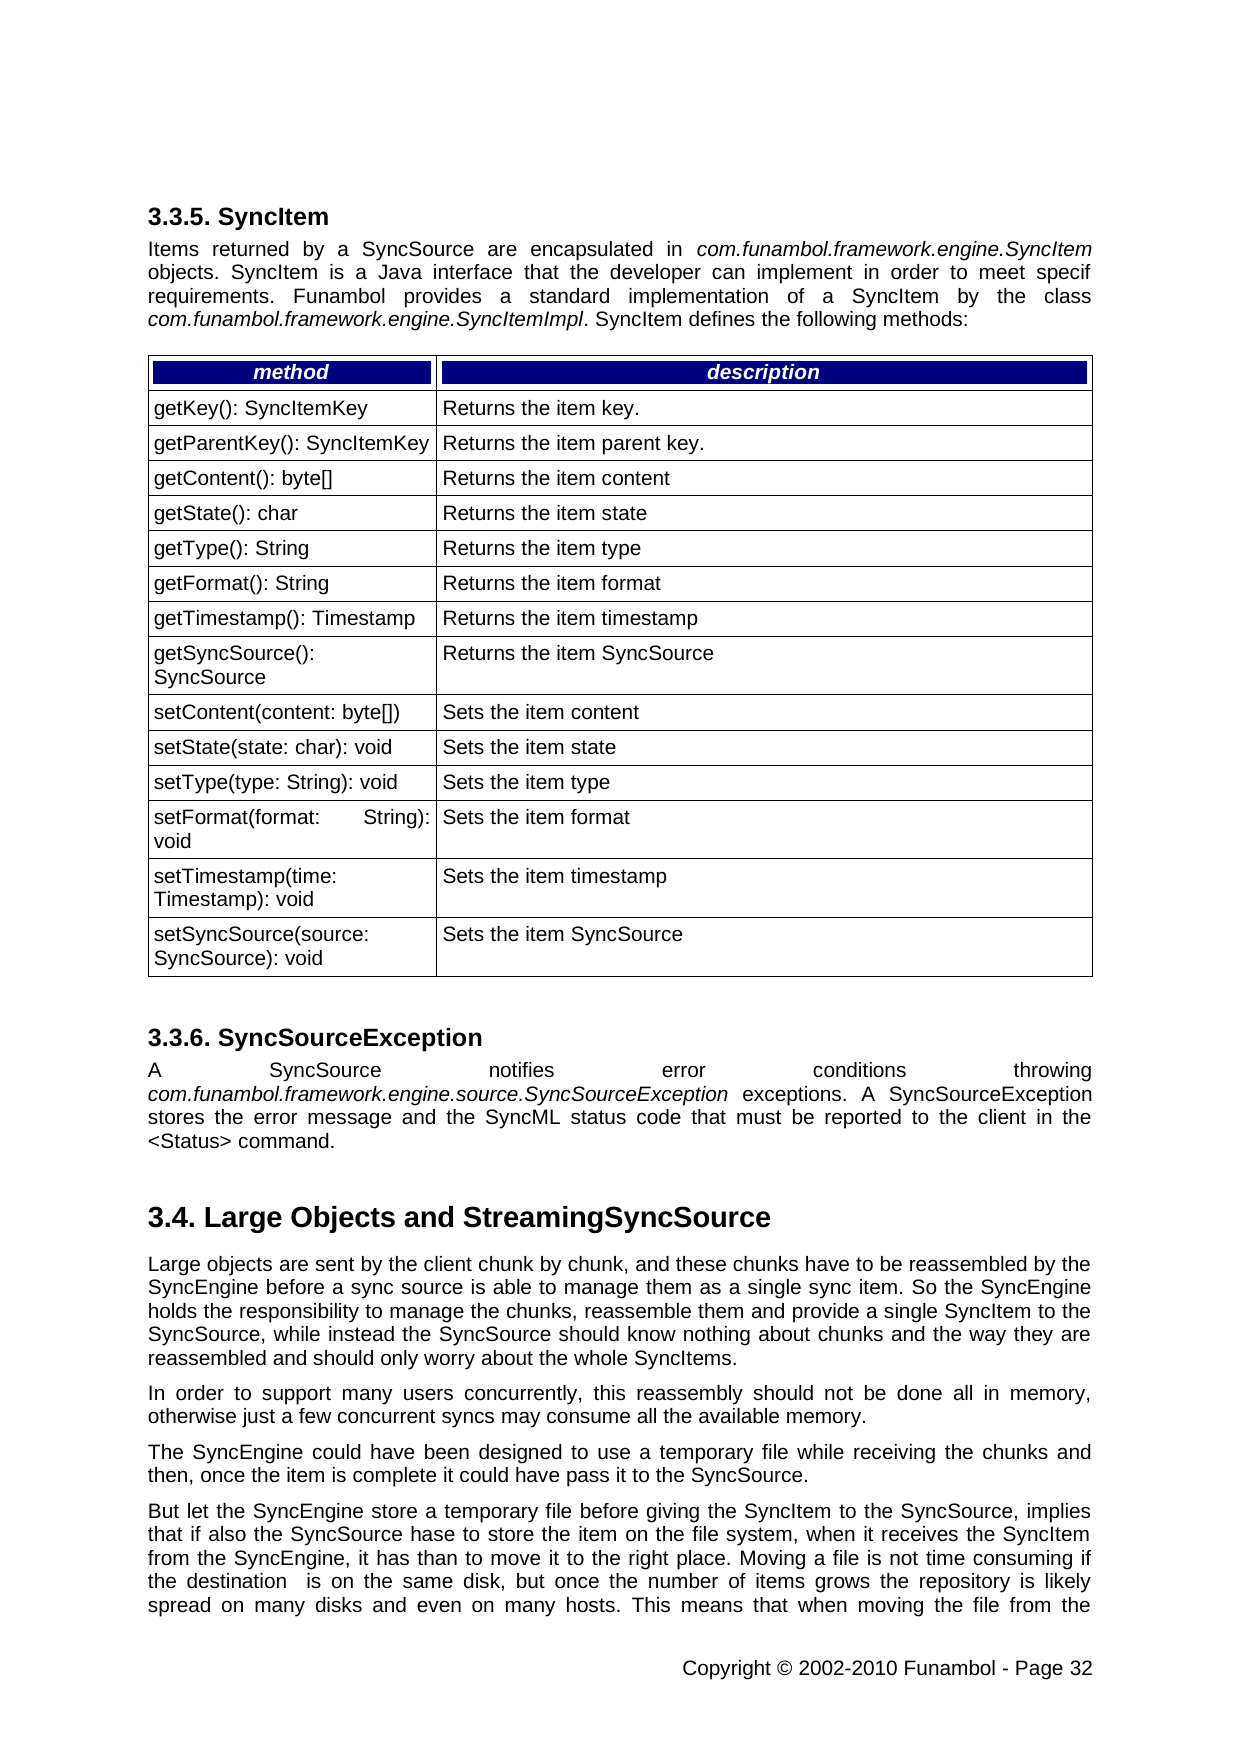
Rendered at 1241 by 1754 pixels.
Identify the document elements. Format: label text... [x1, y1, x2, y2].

table_cell Sets the item format [437, 801, 1092, 858]
table_cell getState(): char [149, 496, 436, 530]
table_cell Returns the item timestamp [437, 602, 1092, 636]
text Large objects are sent by the client chunk by chunk, and these chunks have to be reassembled by the SyncEngine before a sync source is able to manage them as a single sync item. So the SyncEngine holds the responsibility to manage the chunks, reassemble them and provide a single SyncItem to the SyncSource, while instead the SyncSource should know nothing about chunks and the way they are reassembled and should only worry about the whole SyncItems. [148, 1252, 1092, 1370]
table_cell Returns the item key. [437, 391, 1092, 425]
table_cell setFormat(format: String): void [149, 801, 436, 858]
table_cell Sets the item SyncSource [437, 918, 1092, 976]
table_cell getSyncSource(): SyncSource [149, 637, 436, 694]
table_cell getKey(): SyncItemKey [149, 391, 436, 425]
table_cell Sets the item timestamp [437, 859, 1092, 917]
table_cell Returns the item content [437, 461, 1092, 495]
table_cell getType(): String [149, 531, 436, 566]
subtitle Large Objects and StreamingSyncSource [148, 1201, 1092, 1234]
text The SyncEngine could have been designed to use a temporary file while receiving the chunks and then, once the item is complete it could have pass it to the SyncSource. [148, 1440, 1092, 1487]
table_cell setSyncSource(source: SyncSource): void [149, 918, 436, 976]
text But let the SyncEngine store a temporary file before giving the SyncItem to the SyncSource, implies that if also the SyncSource hase to store the item on the file system, when it receives the SyncItem from the SyncEngine, it has than to move it to the right place. Moving a file is not time consuming if the destination is on the same disk, but once the number of items grows the repository is likely spread on many disks and even on many hosts. This means that when moving the file from the [148, 1499, 1092, 1617]
table_cell setTimestamp(time: Timestamp): void [149, 859, 436, 917]
table_cell Sets the item content [437, 695, 1092, 730]
text In order to support many users concurrently, this reassembly should not be done all in memory, otherwise just a few concurrent syncs may consume all the available memory. [148, 1381, 1092, 1428]
table_cell setState(state: char): void [149, 731, 436, 765]
table_cell setType(type: String): void [149, 766, 436, 800]
table_cell Returns the item state [437, 496, 1092, 530]
table_cell Returns the item format [437, 567, 1092, 601]
table_cell setContent(content: byte[]) [149, 695, 436, 730]
table_cell getTimestamp(): Timestamp [149, 602, 436, 636]
table_cell getContent(): byte[] [149, 461, 436, 495]
table_cell Sets the item state [437, 731, 1092, 765]
text Items returned by a SyncSource are encapsulated in com.funambol.framework.engine.SyncItem objects. SyncItem is a Java interface that the developer can implement in order to meet specif requirements. Funambol provides a standard implementation of a SyncItem by the class com.funambol.framework.engine.SyncItemImpl. SyncItem defines the following methods: [148, 237, 1092, 331]
table_header description [437, 356, 1092, 390]
table_cell Returns the item SyncSource [437, 637, 1092, 694]
table_cell Sets the item type [437, 766, 1092, 800]
table_cell Returns the item type [437, 531, 1092, 566]
table_cell getParentKey(): SyncItemKey [149, 426, 436, 460]
table_cell Returns the item parent key. [437, 426, 1092, 460]
table_header method [149, 356, 436, 390]
text A SyncSource notifies error conditions throwing com.funambol.framework.engine.source.SyncSourceException exceptions. A SyncSourceException stores the error message and the SyncML status code that must be reported to the client in the <Status> command. [148, 1059, 1092, 1153]
subtitle SyncItem [148, 203, 1092, 231]
table_cell getFormat(): String [149, 567, 436, 601]
subtitle SyncSourceException [148, 1024, 1092, 1052]
